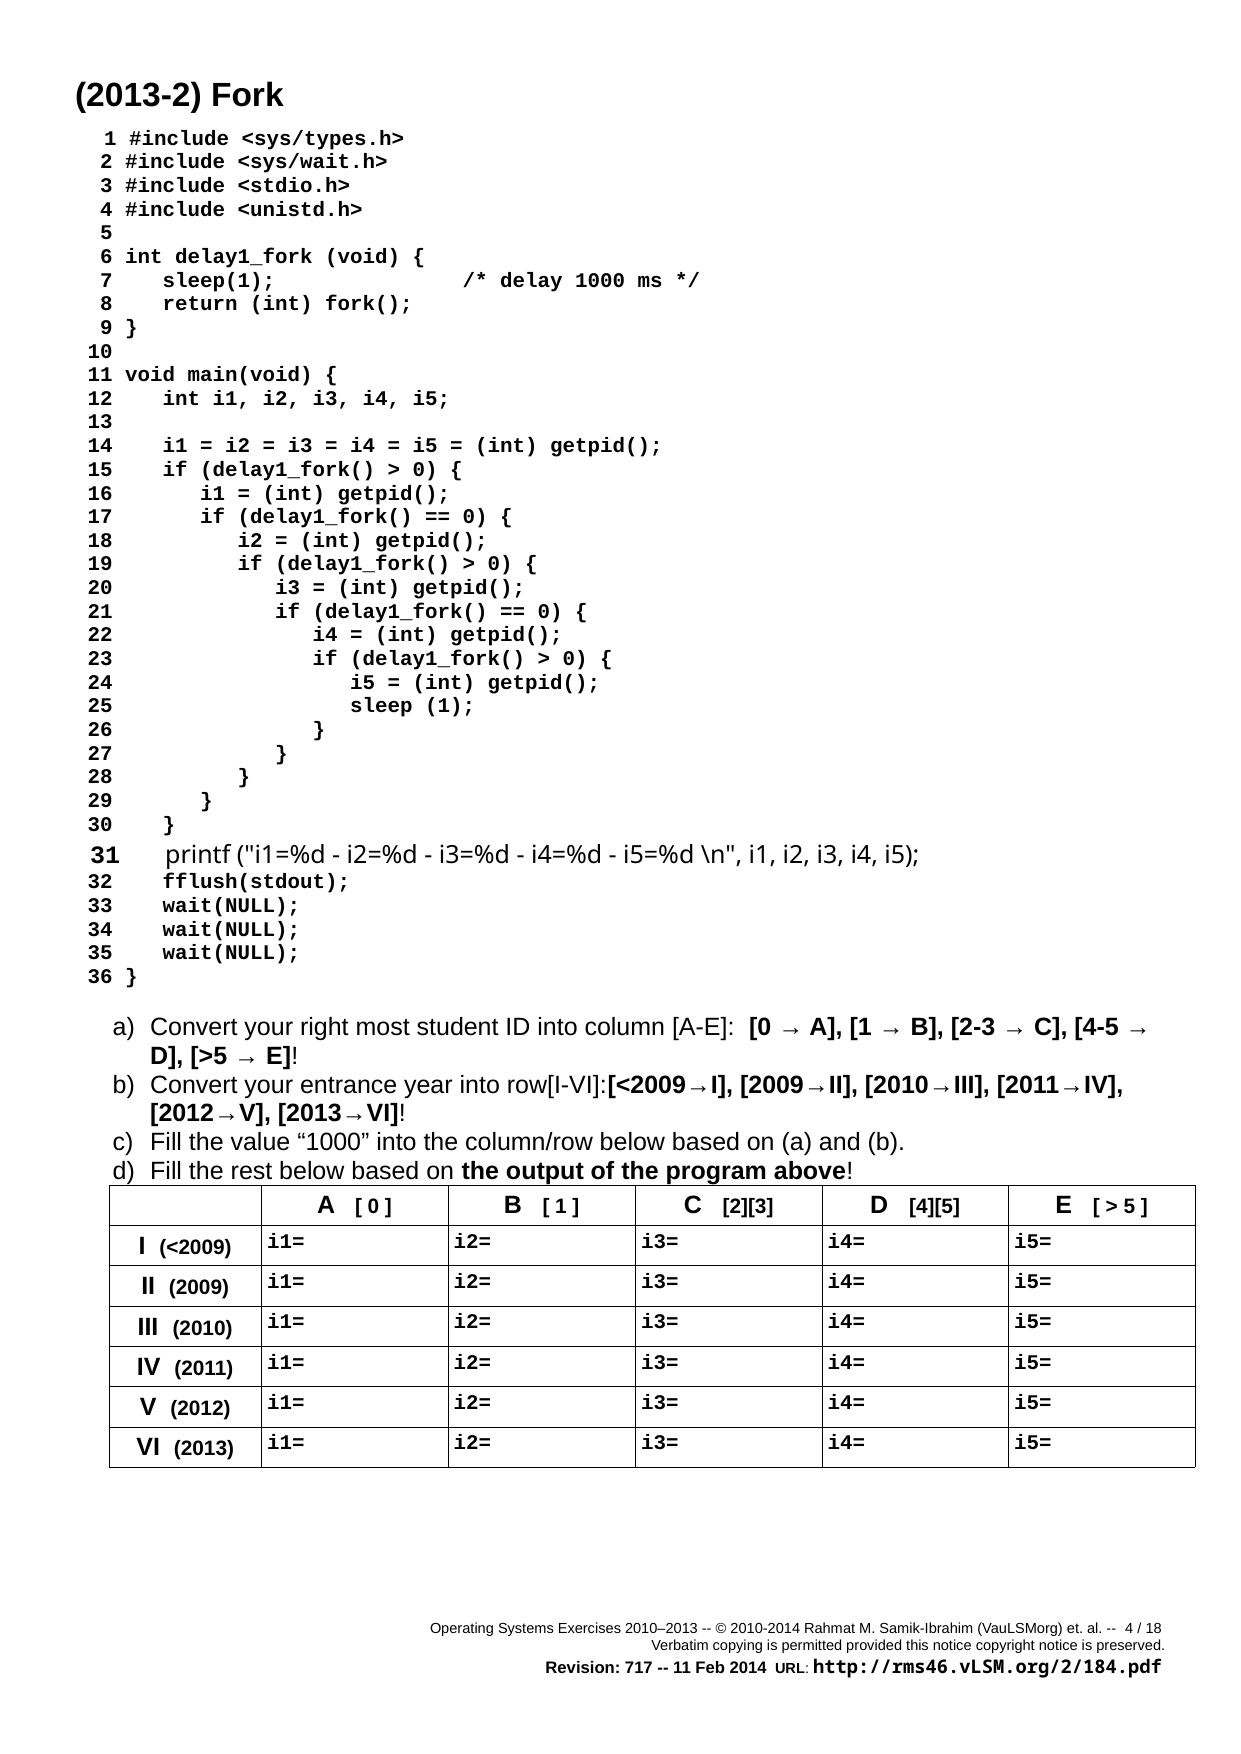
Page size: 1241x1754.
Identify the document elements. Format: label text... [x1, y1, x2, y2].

text 15 if (delay1_fork() > 0) { [75, 459, 1166, 482]
table_cell i4= [823, 1387, 1008, 1427]
table_cell i2= [449, 1266, 635, 1306]
table_cell i2= [449, 1226, 635, 1265]
text 25 sleep (1); [75, 695, 1166, 719]
table_cell i4= [823, 1428, 1008, 1467]
table_cell i3= [636, 1428, 822, 1467]
table_cell i1= [262, 1226, 448, 1265]
text 22 i4 = (int) getpid(); [75, 624, 1166, 648]
table_cell II (2009) [110, 1266, 261, 1306]
text 3 #include <stdio.h> [75, 175, 1166, 199]
table_cell V (2012) [110, 1387, 261, 1427]
table_header D [4][5] [823, 1186, 1008, 1225]
text 2 #include <sys/wait.h> [75, 151, 1166, 175]
list Convert your entrance year into row[I-VI]:[<2009→I], [2009→II], [2010→III], [2011→IV], [2012→V], [2013→VI]! [112, 1070, 1166, 1127]
table_cell IV (2011) [110, 1347, 261, 1386]
table_cell I (<2009) [110, 1226, 261, 1265]
text 23 if (delay1_fork() > 0) { [75, 648, 1166, 672]
table_cell i5= [1009, 1428, 1195, 1467]
table_cell i1= [262, 1266, 448, 1306]
table_header B [ 1 ] [449, 1186, 635, 1225]
text 4 #include <unistd.h> [75, 199, 1166, 222]
text 1 #include <sys/types.h> [75, 126, 1166, 151]
table_cell i4= [823, 1266, 1008, 1306]
table_header A [ 0 ] [262, 1186, 448, 1225]
list Convert your right most student ID into column [A-E]: [0 → A], [1 → B], [2-3 → C], [4-5 → D], [>5 → E]! [112, 1012, 1166, 1070]
table_cell i5= [1009, 1307, 1195, 1346]
table_cell i2= [449, 1387, 635, 1427]
text 7 sleep(1); /* delay 1000 ms */ [75, 270, 1166, 293]
table_cell i5= [1009, 1347, 1195, 1386]
text 5 [75, 222, 1166, 246]
table_header E [ > 5 ] [1009, 1186, 1195, 1225]
table_cell III (2010) [110, 1307, 261, 1346]
table_cell i5= [1009, 1226, 1195, 1265]
table_cell i4= [823, 1347, 1008, 1386]
text 9 } [75, 317, 1166, 341]
text 36 } [75, 966, 1166, 990]
text 19 if (delay1_fork() > 0) { [75, 553, 1166, 577]
table_cell i3= [636, 1266, 822, 1306]
text 21 if (delay1_fork() == 0) { [75, 601, 1166, 624]
text 27 } [75, 743, 1166, 766]
text 31 printf ("i1=%d - i2=%d - i3=%d - i4=%d - i5=%d \n", i1, i2, i3, i4, i5); [75, 837, 1166, 871]
table_cell i3= [636, 1226, 822, 1265]
list Fill the value “1000” into the column/row below based on (a) and (b). [112, 1127, 1166, 1156]
table_cell i3= [636, 1387, 822, 1427]
table_cell i2= [449, 1347, 635, 1386]
text 16 i1 = (int) getpid(); [75, 482, 1166, 506]
text 32 fflush(stdout); [75, 871, 1166, 895]
text 6 int delay1_fork (void) { [75, 246, 1166, 270]
text 26 } [75, 719, 1166, 743]
text 35 wait(NULL); [75, 942, 1166, 966]
table_cell i5= [1009, 1387, 1195, 1427]
text 20 i3 = (int) getpid(); [75, 577, 1166, 601]
table_cell i3= [636, 1347, 822, 1386]
text 10 [75, 341, 1166, 364]
text 12 int i1, i2, i3, i4, i5; [75, 388, 1166, 412]
table_cell i3= [636, 1307, 822, 1346]
text 29 } [75, 790, 1166, 813]
table_cell i4= [823, 1307, 1008, 1346]
text 24 i5 = (int) getpid(); [75, 672, 1166, 695]
text 33 wait(NULL); [75, 895, 1166, 919]
table_cell VI (2013) [110, 1428, 261, 1467]
text 8 return (int) fork(); [75, 293, 1166, 317]
table_header [110, 1186, 261, 1225]
table_cell i1= [262, 1347, 448, 1386]
table_header C [2][3] [636, 1186, 822, 1225]
text 18 i2 = (int) getpid(); [75, 530, 1166, 553]
text 30 } [75, 813, 1166, 837]
table_cell i2= [449, 1307, 635, 1346]
text 14 i1 = i2 = i3 = i4 = i5 = (int) getpid(); [75, 435, 1166, 459]
table_cell i5= [1009, 1266, 1195, 1306]
text 13 [75, 412, 1166, 435]
text 11 void main(void) { [75, 364, 1166, 388]
text 28 } [75, 766, 1166, 790]
text 34 wait(NULL); [75, 919, 1166, 942]
table_cell i4= [823, 1226, 1008, 1265]
table_cell i2= [449, 1428, 635, 1467]
text 17 if (delay1_fork() == 0) { [75, 506, 1166, 530]
table_cell i1= [262, 1428, 448, 1467]
table_cell i1= [262, 1307, 448, 1346]
table_cell i1= [262, 1387, 448, 1427]
subtitle (2013-2) Fork [75, 75, 1166, 114]
list Fill the rest below based on the output of the program above! [112, 1156, 1166, 1185]
